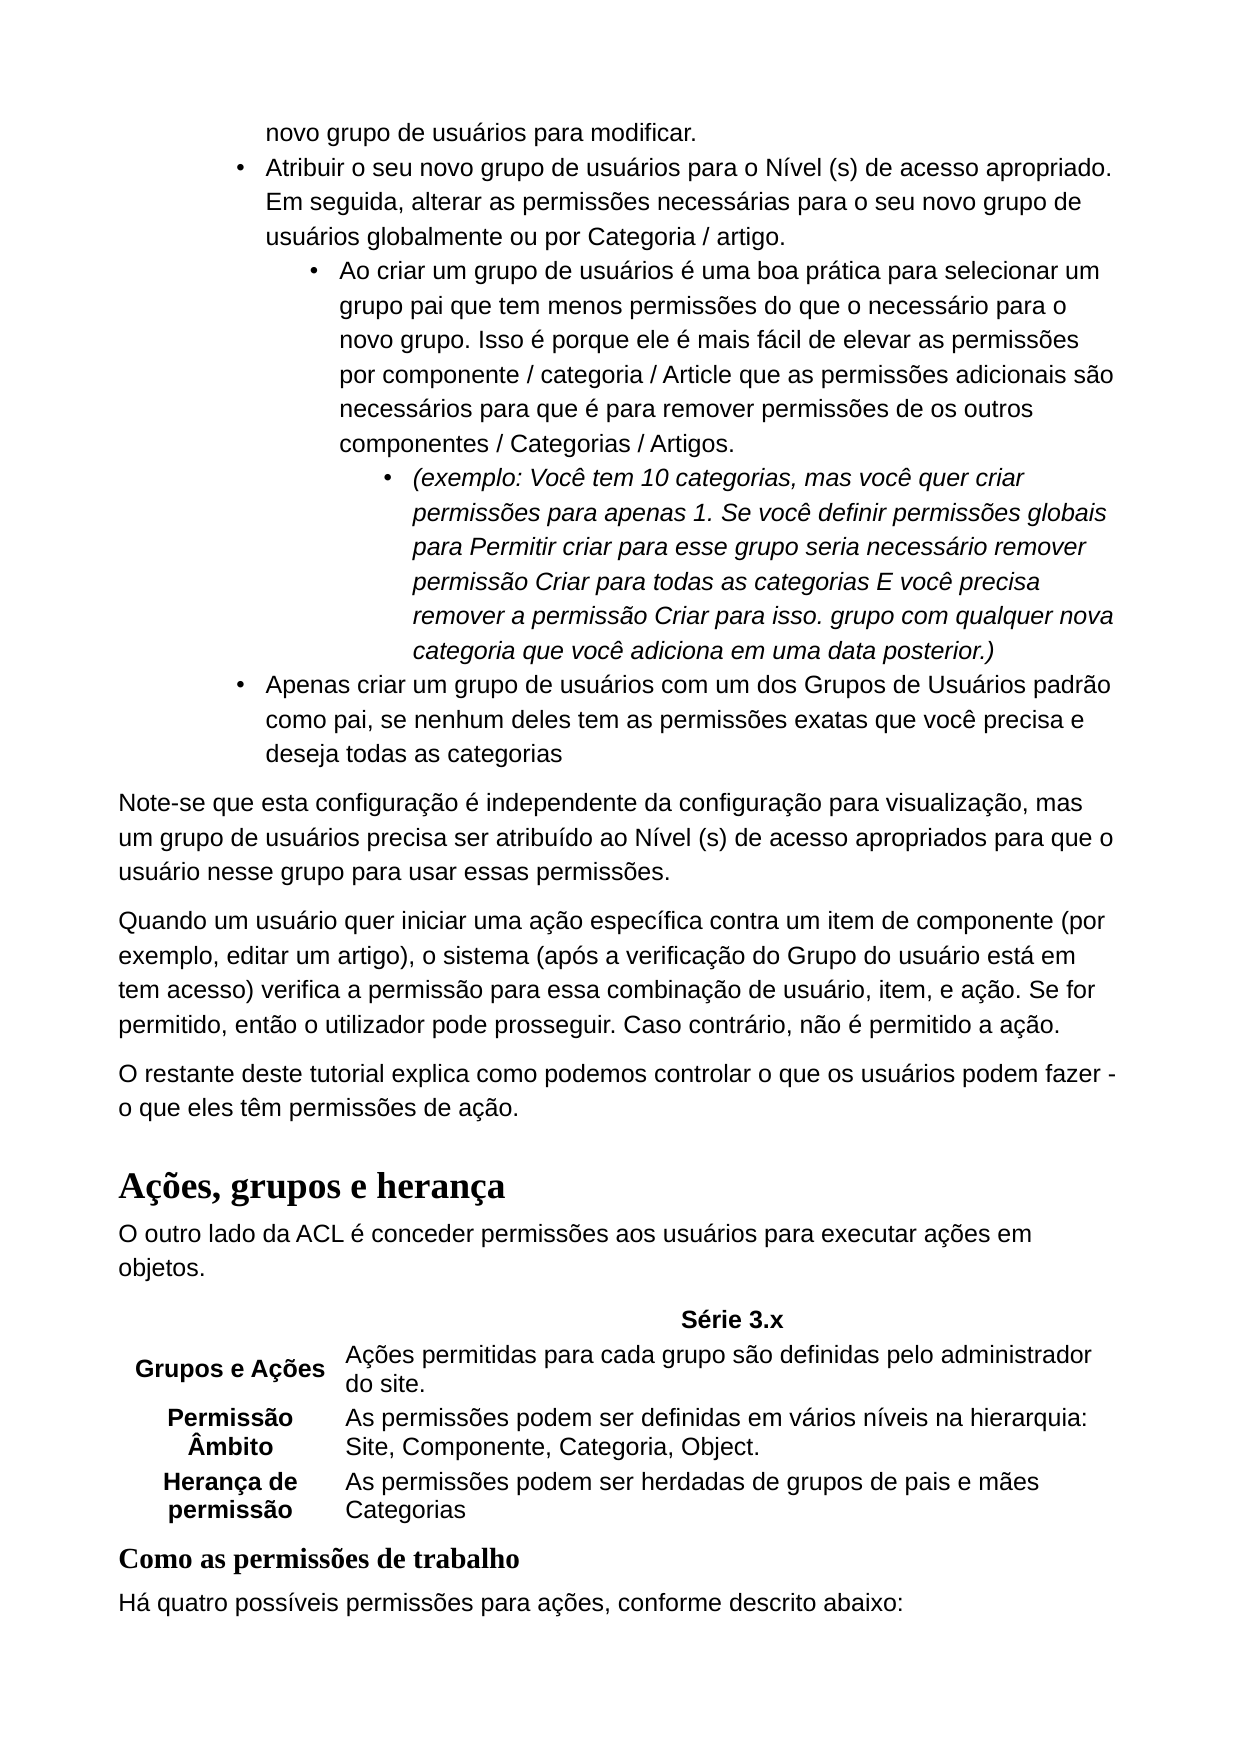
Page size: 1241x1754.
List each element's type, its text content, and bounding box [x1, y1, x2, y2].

table_header Série 3.x [342, 1302, 1122, 1337]
subtitle Como as permissões de trabalho [118, 1541, 1122, 1575]
list Atribuir o seu novo grupo de usuários para o Nível (s) de acesso apropriado. Em seguida, alterar as permissões necessárias para o seu novo grupo de usuários globalmente ou por Categoria / artigo. [236, 153, 1122, 250]
subtitle Ações, grupos e herança [118, 1163, 1122, 1206]
table_cell As permissões podem ser herdadas de grupos de pais e mães Categorias [342, 1464, 1122, 1527]
list novo grupo de usuários para modificar. [236, 118, 1122, 147]
table_cell As permissões podem ser definidas em vários níveis na hierarquia: Site, Componente, Categoria, Object. [342, 1400, 1122, 1463]
text Note-se que esta configuração é independente da configuração para visualização, mas um grupo de usuários precisa ser atribuído ao Nível (s) de acesso apropriados para que o usuário nesse grupo para usar essas permissões. [118, 788, 1122, 886]
text Há quatro possíveis permissões para ações, conforme descrito abaixo: [118, 1587, 1122, 1616]
table_cell Herança de permissão [118, 1464, 342, 1527]
list Ao criar um grupo de usuários é uma boa prática para selecionar um grupo pai que tem menos permissões do que o necessário para o novo grupo. Isso é porque ele é mais fácil de elevar as permissões por componente / categoria / Article que as permissões adicionais são necessários para que é para remover permissões de os outros componentes / Categorias / Artigos. [309, 256, 1122, 457]
text O restante deste tutorial explica como podemos controlar o que os usuários podem fazer - o que eles têm permissões de ação. [118, 1059, 1122, 1122]
table_cell Ações permitidas para cada grupo são definidas pelo administrador do site. [342, 1337, 1122, 1400]
table_cell Permissão Âmbito [118, 1400, 342, 1463]
table_header [118, 1302, 342, 1337]
list (exemplo: Você tem 10 categorias, mas você quer criar permissões para apenas 1. Se você definir permissões globais para Permitir criar para esse grupo seria necessário remover permissão Criar para todas as categorias E você precisa remover a permissão Criar para isso. grupo com qualquer nova categoria que você adiciona em uma data posterior.) [383, 463, 1122, 664]
text O outro lado da ACL é conceder permissões aos usuários para executar ações em objetos. [118, 1219, 1122, 1282]
list Apenas criar um grupo de usuários com um dos Grupos de Usuários padrão como pai, se nenhum deles tem as permissões exatas que você precisa e deseja todas as categorias [236, 670, 1122, 768]
text Quando um usuário quer iniciar uma ação específica contra um item de componente (por exemplo, editar um artigo), o sistema (após a verificação do Grupo do usuário está em tem acesso) verifica a permissão para essa combinação de usuário, item, e ação. Se for permitido, então o utilizador pode prosseguir. Caso contrário, não é permitido a ação. [118, 906, 1122, 1038]
table_cell Grupos e Ações [118, 1337, 342, 1400]
